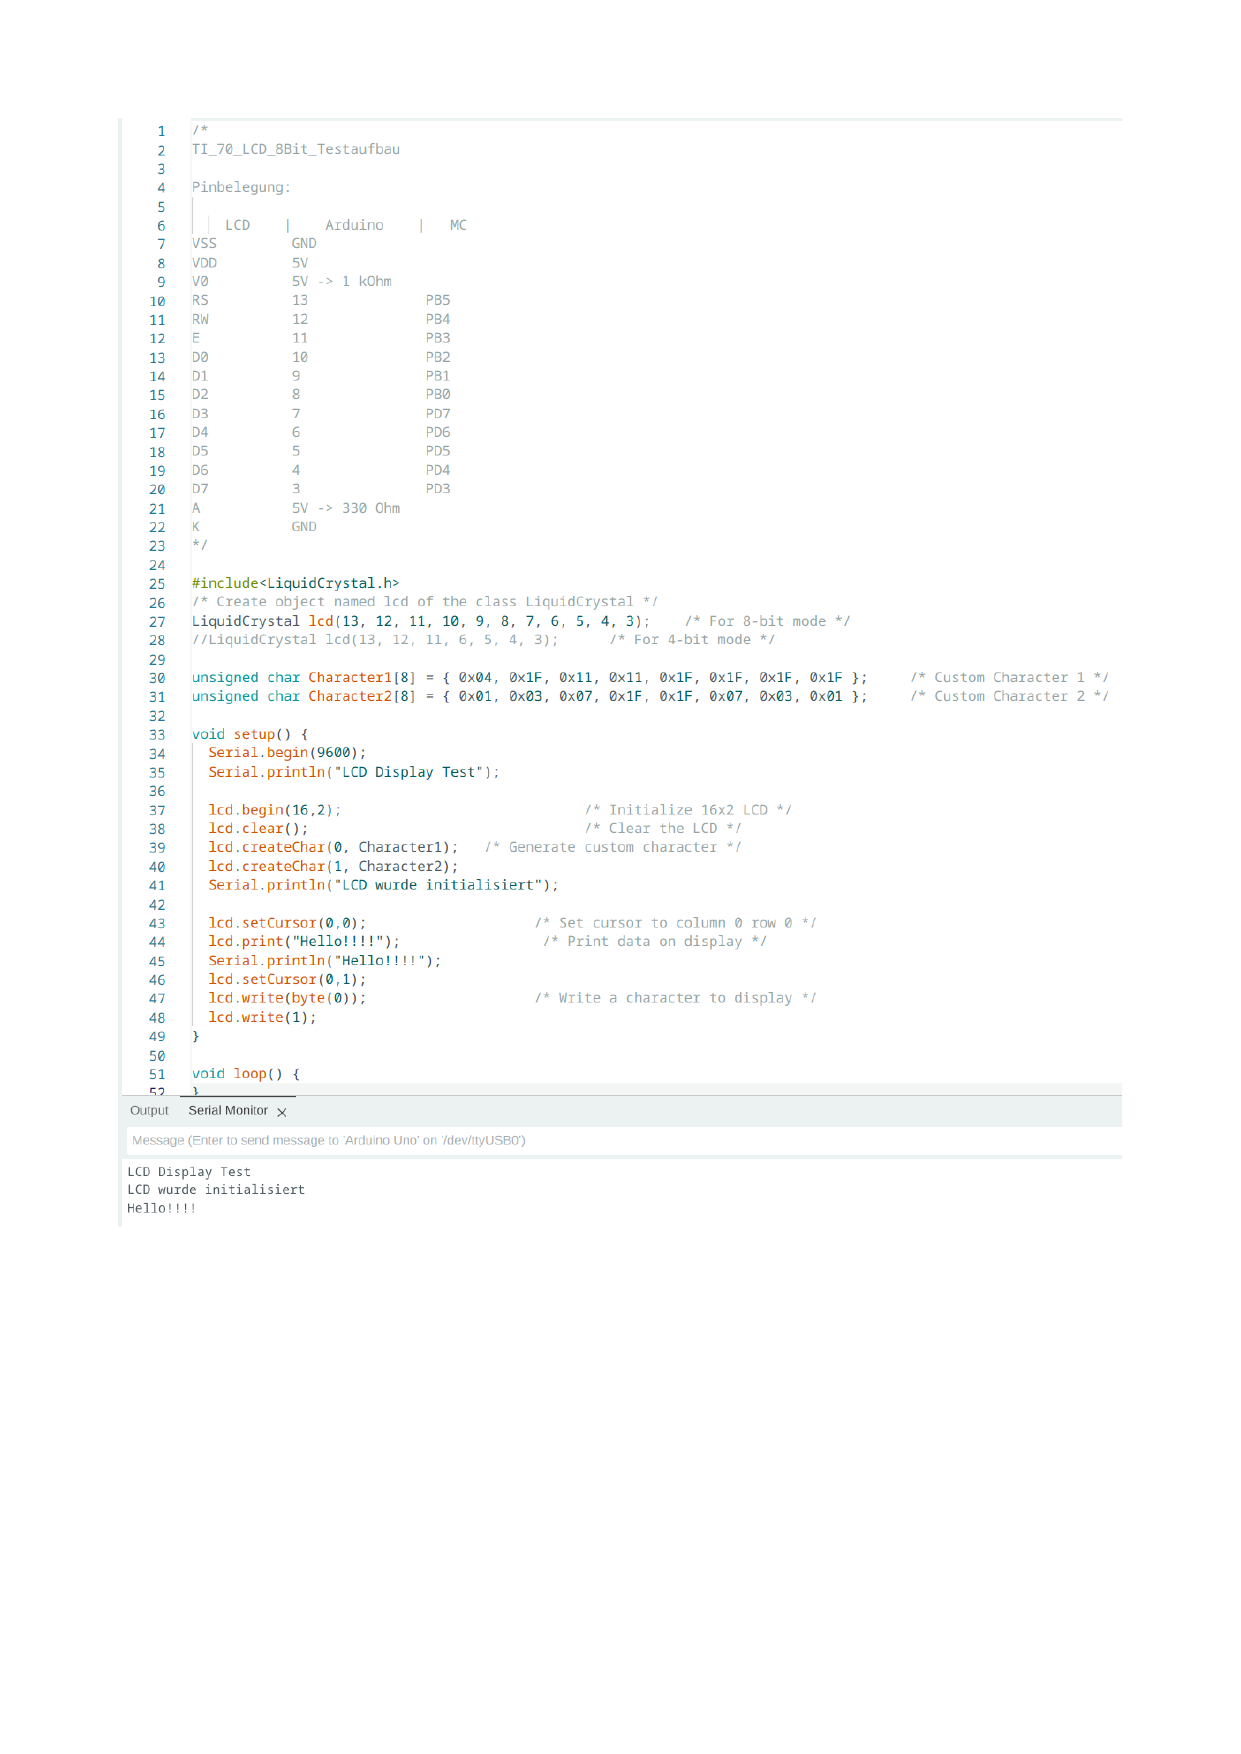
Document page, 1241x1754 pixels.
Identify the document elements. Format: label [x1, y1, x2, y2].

picture [118, 118, 1123, 1227]
